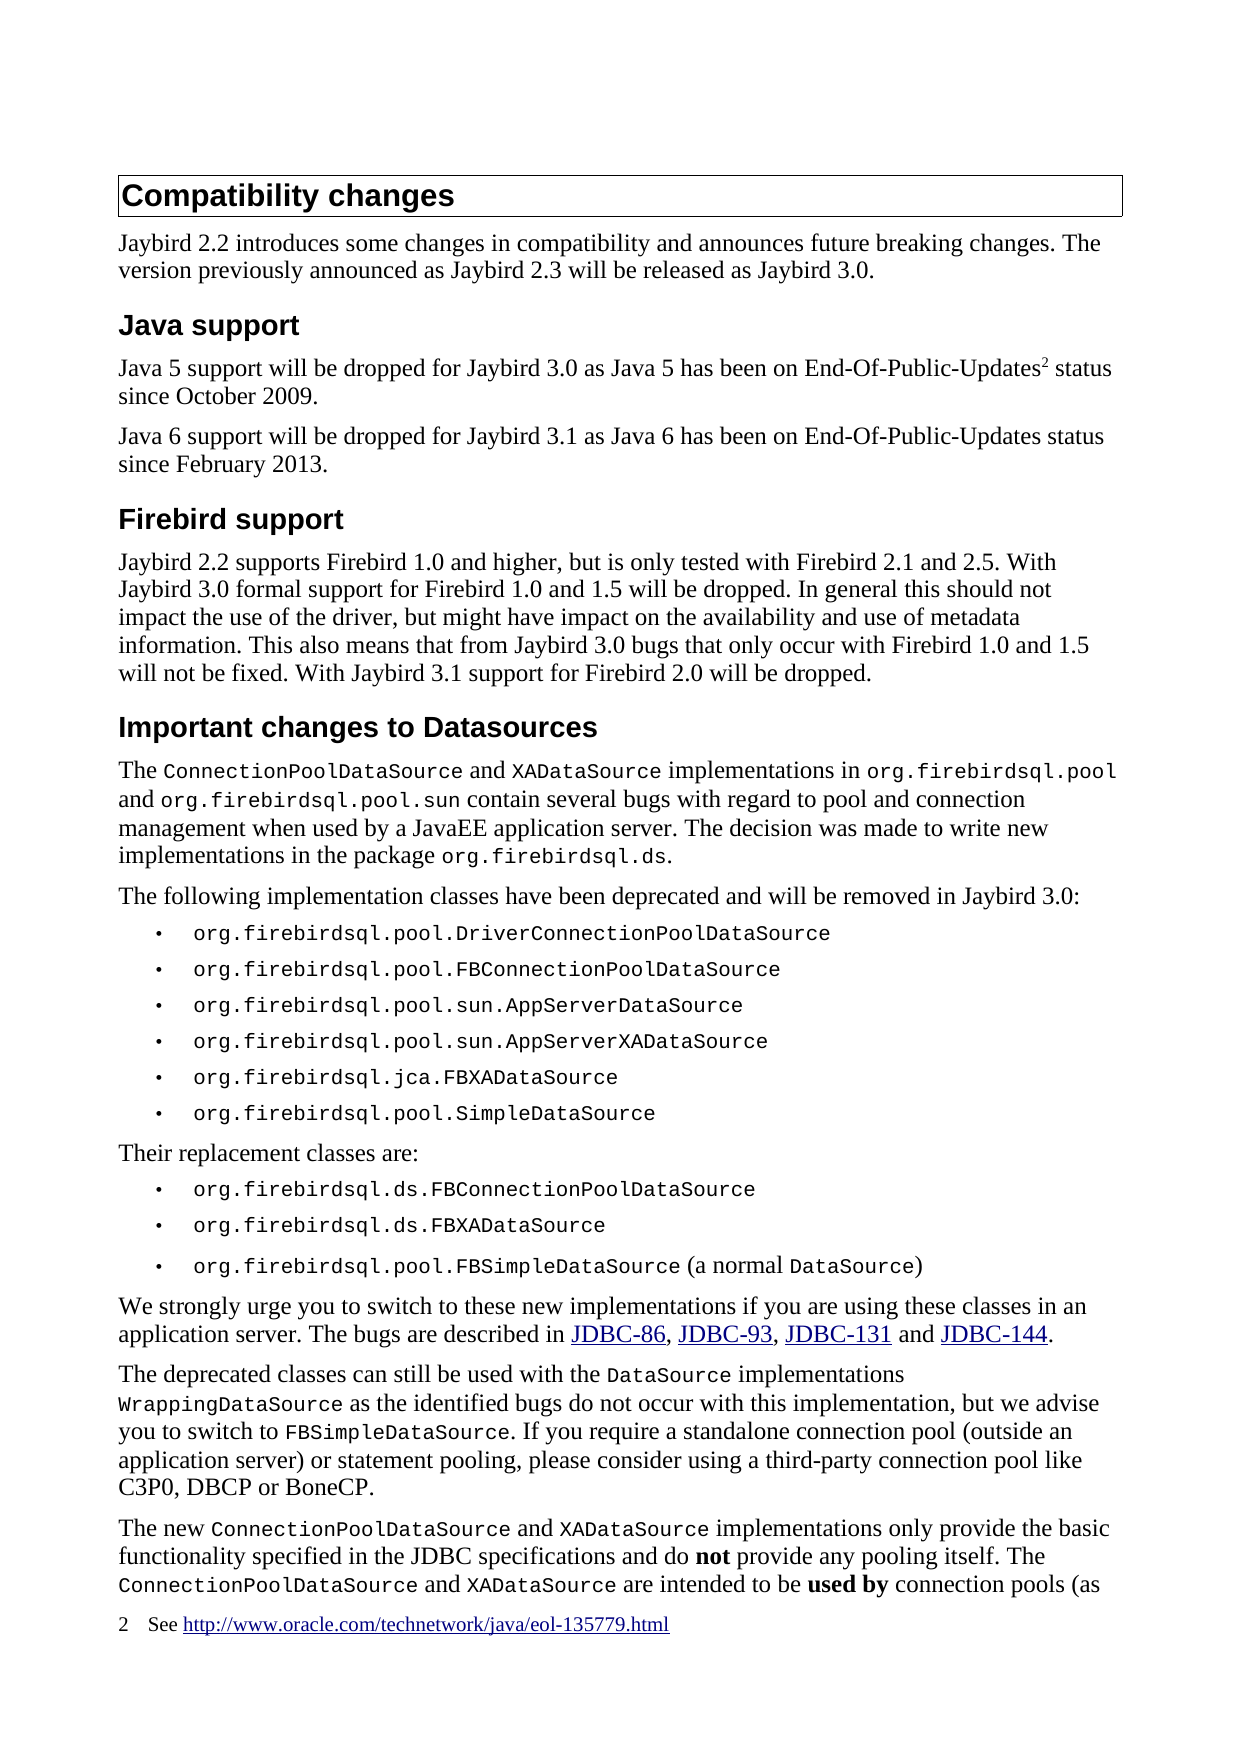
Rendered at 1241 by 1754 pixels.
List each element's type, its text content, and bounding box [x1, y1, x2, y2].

subtitle Important changes to Datasources [118, 711, 1122, 744]
list org.firebirdsql.pool.FBSimpleDataSource (a normal DataSource) [156, 1251, 1122, 1280]
text See http://www.oracle.com/technetwork/java/eol-135779.html [118, 1613, 1122, 1636]
list org.firebirdsql.pool.SimpleDataSource [156, 1103, 1122, 1126]
text We strongly urge you to switch to these new implementations if you are using these classes in an application server. The bugs are described in JDBC-86, JDBC-93, JDBC-131 and JDBC-144. [118, 1292, 1122, 1348]
list org.firebirdsql.pool.DriverConnectionPoolDataSource [156, 923, 1122, 946]
list org.firebirdsql.jca.FBXADataSource [156, 1067, 1122, 1090]
list org.firebirdsql.ds.FBConnectionPoolDataSource [156, 1179, 1122, 1203]
list org.firebirdsql.pool.sun.AppServerXADataSource [156, 1031, 1122, 1054]
text Jaybird 2.2 supports Firebird 1.0 and higher, but is only tested with Firebird 2.1 and 2.5. With Jaybird 3.0 formal support for Firebird 1.0 and 1.5 will be dropped. In general this should not impact the use of the driver, but might have impact on the availability and use of metadata information. This also means that from Jaybird 3.0 bugs that only occur with Firebird 1.0 and 1.5 will not be fixed. With Jaybird 3.1 support for Firebird 2.0 will be dropped. [118, 548, 1122, 686]
text Their replacement classes are: [118, 1139, 1122, 1167]
subtitle Java support [118, 309, 1122, 342]
list org.firebirdsql.pool.sun.AppServerDataSource [156, 995, 1122, 1018]
list org.firebirdsql.pool.FBConnectionPoolDataSource [156, 959, 1122, 982]
subtitle Compatibility changes [119, 176, 1122, 216]
text The ConnectionPoolDataSource and XADataSource implementations in org.firebirdsql.pool and org.firebirdsql.pool.sun contain several bugs with regard to pool and connection management when used by a JavaEE application server. The decision was made to write new implementations in the package org.firebirdsql.ds. [118, 757, 1122, 870]
subtitle Firebird support [118, 503, 1122, 535]
text Java 6 support will be dropped for Jaybird 3.1 as Java 6 has been on End-Of-Public-Updates status since February 2013. [118, 422, 1122, 478]
text The new ConnectionPoolDataSource and XADataSource implementations only provide the basic functionality specified in the JDBC specifications and do not provide any pooling itself. The ConnectionPoolDataSource and XADataSource are intended to be used by connection pools (as [118, 1514, 1122, 1598]
list org.firebirdsql.ds.FBXADataSource [156, 1215, 1122, 1239]
text Java 5 support will be dropped for Jaybird 3.0 as Java 5 has been on End-Of-Public-Updates status since October 2009. [118, 354, 1122, 410]
text The deprecated classes can still be used with the DataSource implementations WrappingDataSource as the identified bugs do not occur with this implementation, but we advise you to switch to FBSimpleDataSource. If you require a standalone connection pool (outside an application server) or statement pooling, please consider using a third-party connection pool like C3P0, DBCP or BoneCP. [118, 1360, 1122, 1501]
text The following implementation classes have been deprecated and will be removed in Jaybird 3.0: [118, 882, 1122, 910]
text Jaybird 2.2 introduces some changes in compatibility and announces future breaking changes. The version previously announced as Jaybird 2.3 will be released as Jaybird 3.0. [118, 229, 1122, 284]
